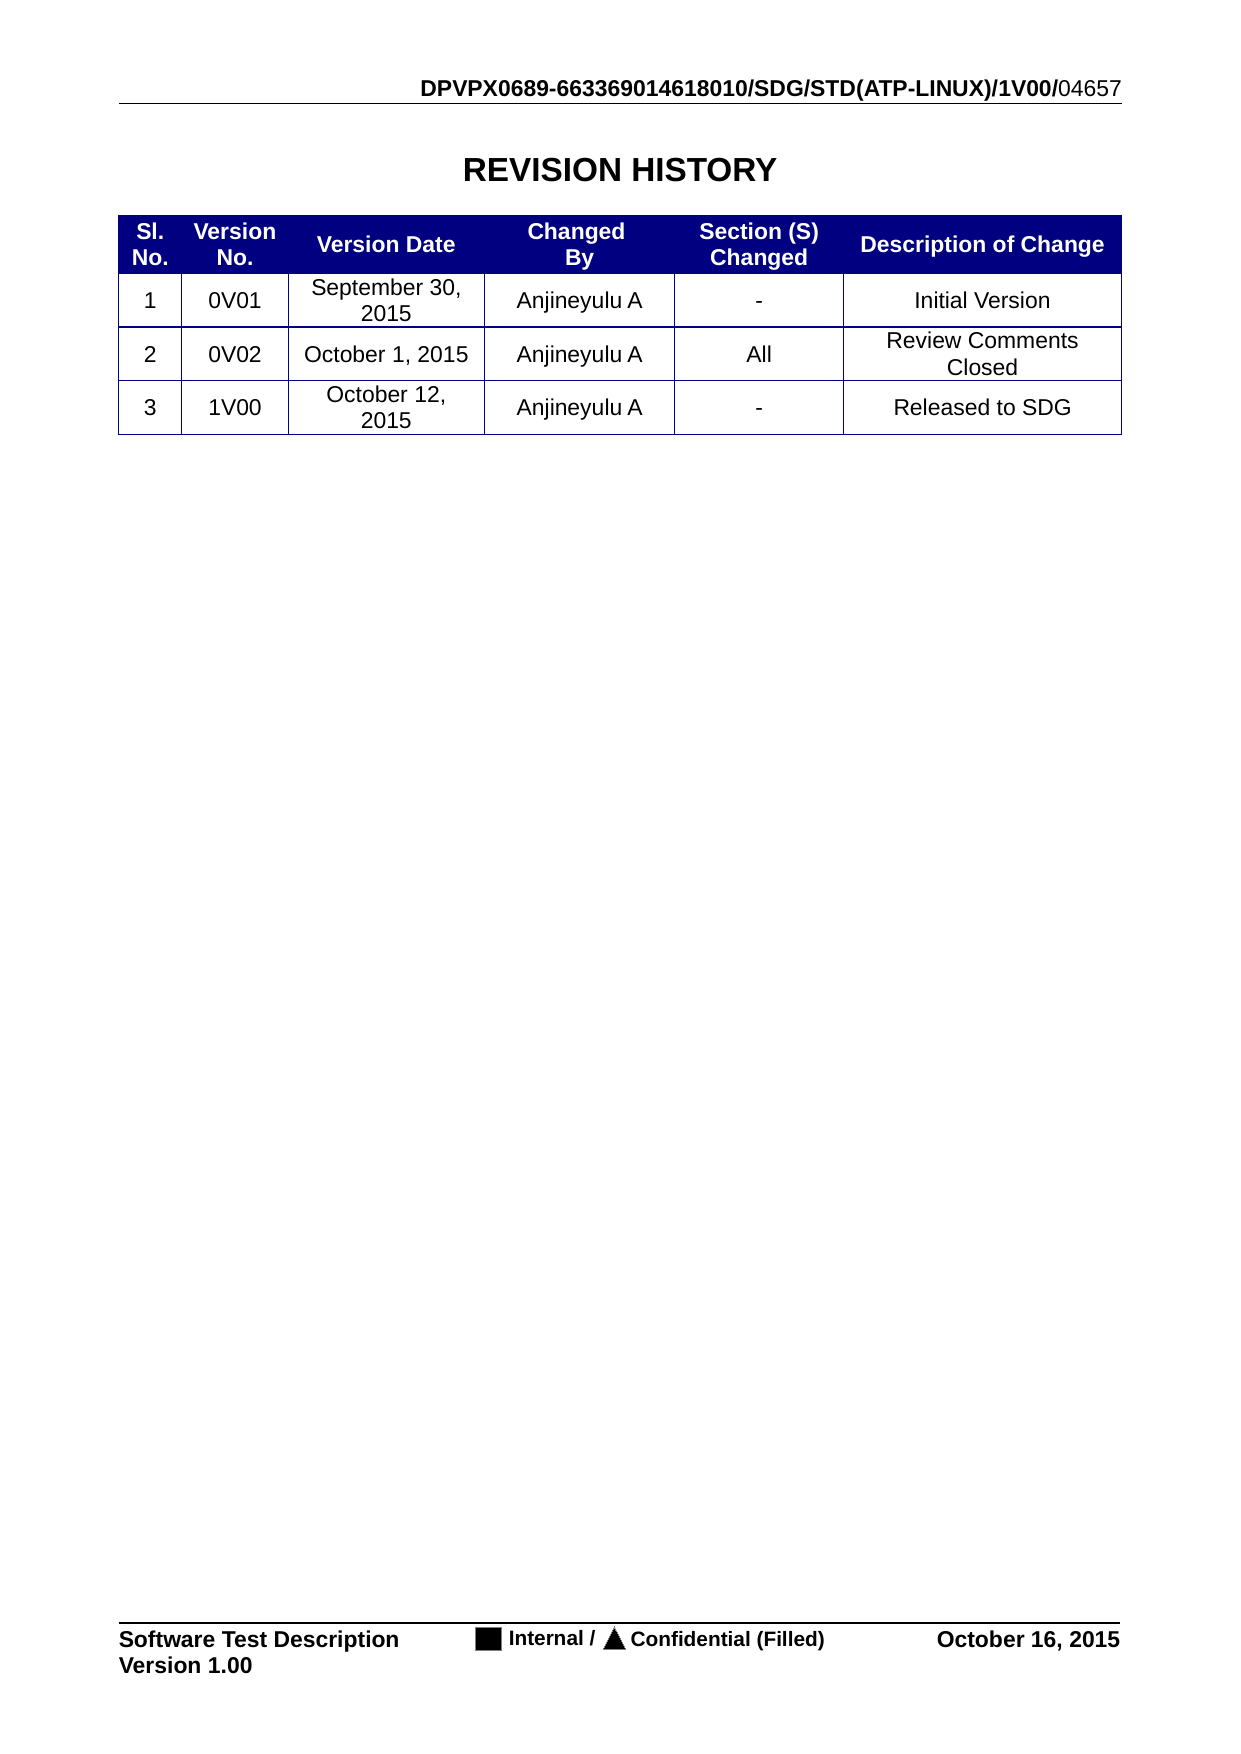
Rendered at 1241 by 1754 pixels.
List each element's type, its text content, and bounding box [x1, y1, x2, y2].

table_cell 1V00 [182, 381, 288, 434]
table_cell - [675, 274, 843, 326]
table_cell - [675, 381, 843, 434]
table_header Sl. No. [119, 216, 181, 273]
table_cell Initial Version [844, 274, 1121, 326]
table_cell 0V01 [182, 274, 288, 326]
title REVISION HISTORY [118, 150, 1122, 188]
table_cell Review Comments Closed [844, 328, 1121, 380]
table_header Description of Change [844, 216, 1121, 273]
table_cell Anjineyulu A [485, 328, 674, 380]
table_header Changed By [485, 216, 674, 273]
table_header Version Date [289, 216, 484, 273]
table_cell September 30, 2015 [289, 274, 484, 326]
table_cell All [675, 328, 843, 380]
table_cell 1 [119, 274, 181, 326]
table_cell October 12, 2015 [289, 381, 484, 434]
table_cell 0V02 [182, 328, 288, 380]
table_cell October 1, 2015 [289, 328, 484, 380]
table_cell Anjineyulu A [485, 381, 674, 434]
table_cell 2 [119, 328, 181, 380]
table_header Section (S) Changed [675, 216, 843, 273]
table_header Version No. [182, 216, 288, 273]
table_cell 3 [119, 381, 181, 434]
table_cell Anjineyulu A [485, 274, 674, 326]
table_cell Released to SDG [844, 381, 1121, 434]
